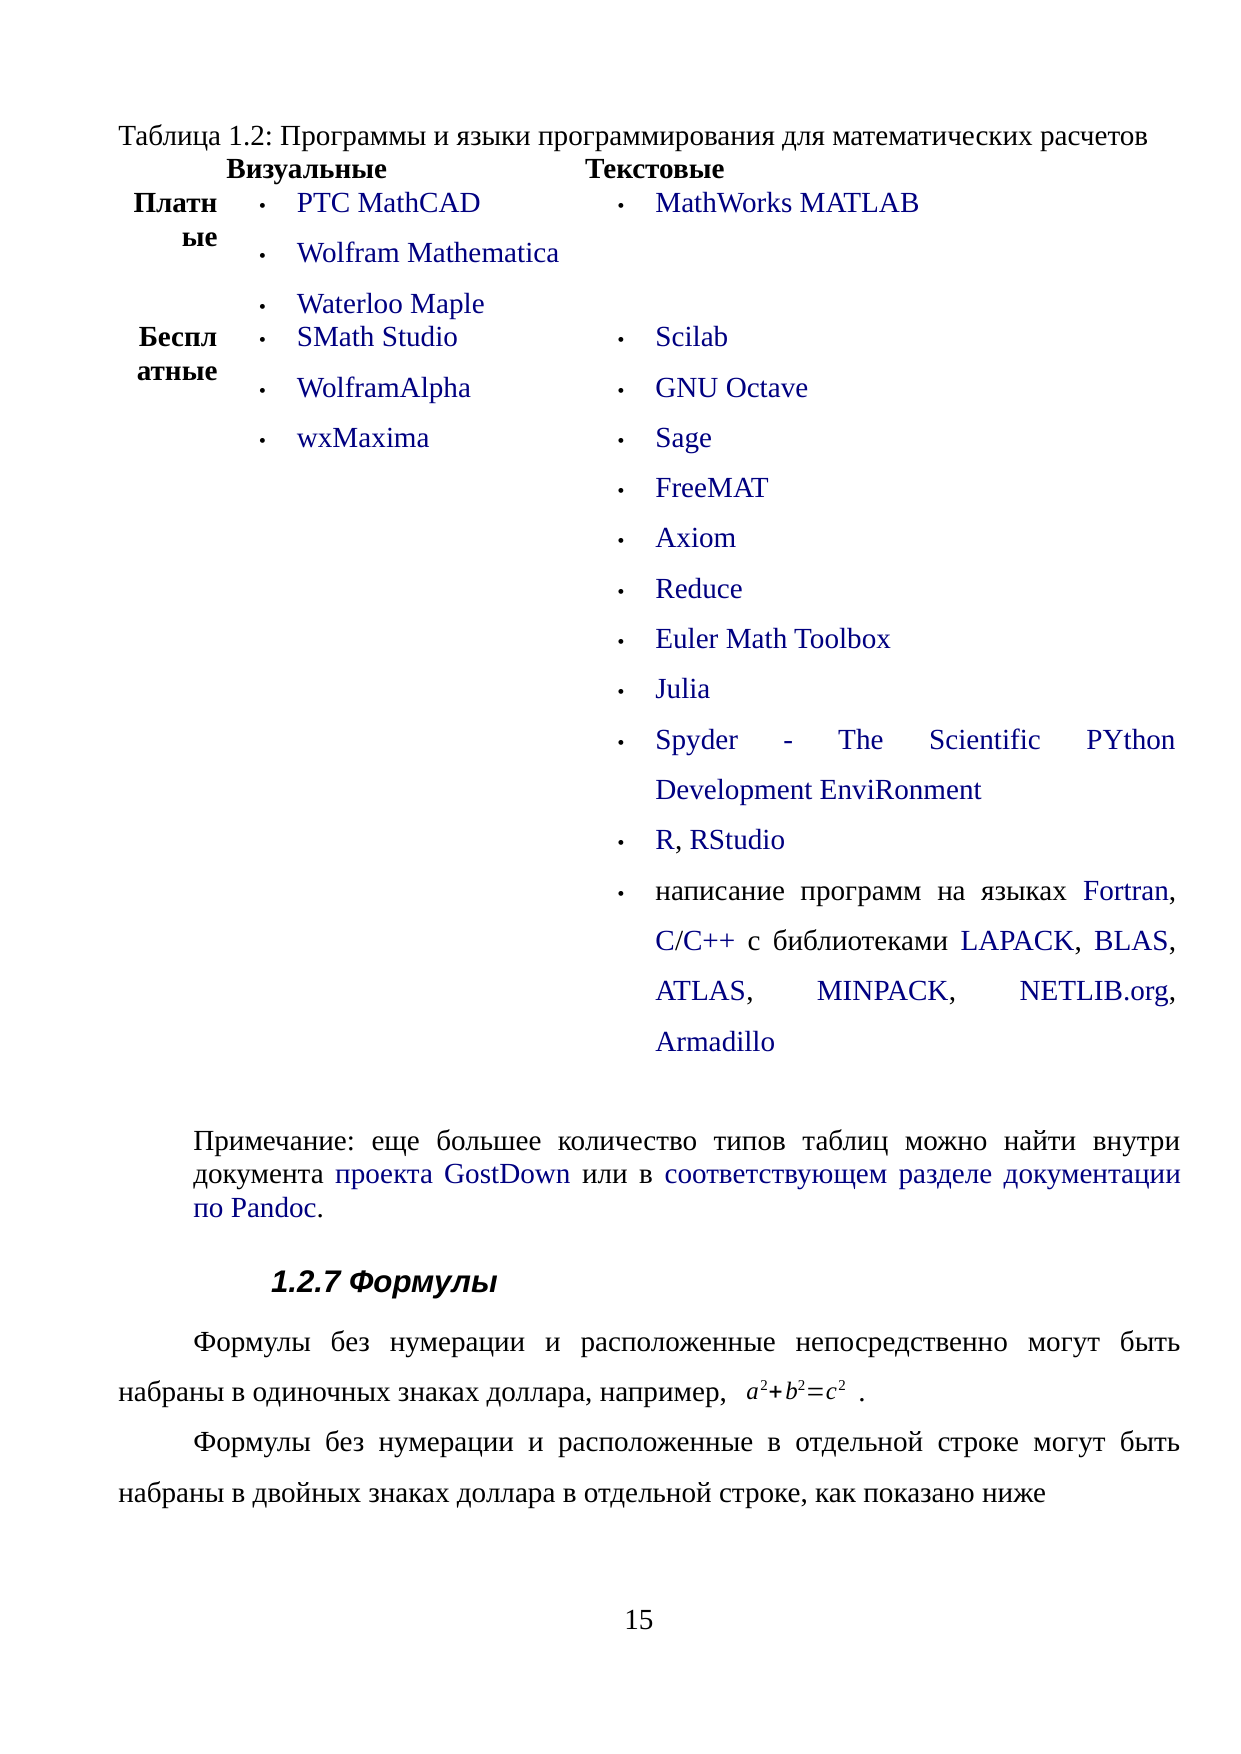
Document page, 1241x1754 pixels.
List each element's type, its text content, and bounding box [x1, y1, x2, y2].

text Формулы без нумерации и расположенные в отдельной строке могут быть набраны в двойных знаках доллара в отдельной строке, как показано ниже [118, 1424, 1181, 1508]
table_cell Бесплатные [124, 319, 222, 1057]
table_header Визуальные [222, 152, 580, 185]
subtitle 1.2.7 Формулы [118, 1263, 1181, 1299]
text Примечание: еще большее количество типов таблиц можно найти внутри документа проекта GostDown или в соответствующем разделе документации по Pandoc. [193, 1123, 1181, 1223]
table_cell Scilab GNU Octave Sage FreeMAT Axiom Reduce Euler Math Toolbox Julia Spyder - The Scientific PYthon Development EnviRonment R, RStudio написание программ на языках Fortran, C/C++ с библиотеками LAPACK, BLAS, ATLAS, MINPACK, NETLIB.org, Armadillo [580, 319, 1176, 1057]
text Формулы без нумерации и расположенные непосредственно могут быть набраны в одиночных знаках доллара, например, . [118, 1324, 1181, 1408]
table_cell SMath Studio WolframAlpha wxMaxima [222, 319, 580, 1057]
table_cell Платные [124, 185, 222, 319]
table_header Текстовые [580, 152, 1176, 185]
table_cell PTC MathCAD Wolfram Mathematica Waterloo Maple [222, 185, 580, 319]
text Таблица 1.2: Программы и языки программирования для математических расчетов [118, 118, 1181, 152]
table_cell MathWorks MATLAB [580, 185, 1176, 319]
table_header [124, 152, 222, 185]
